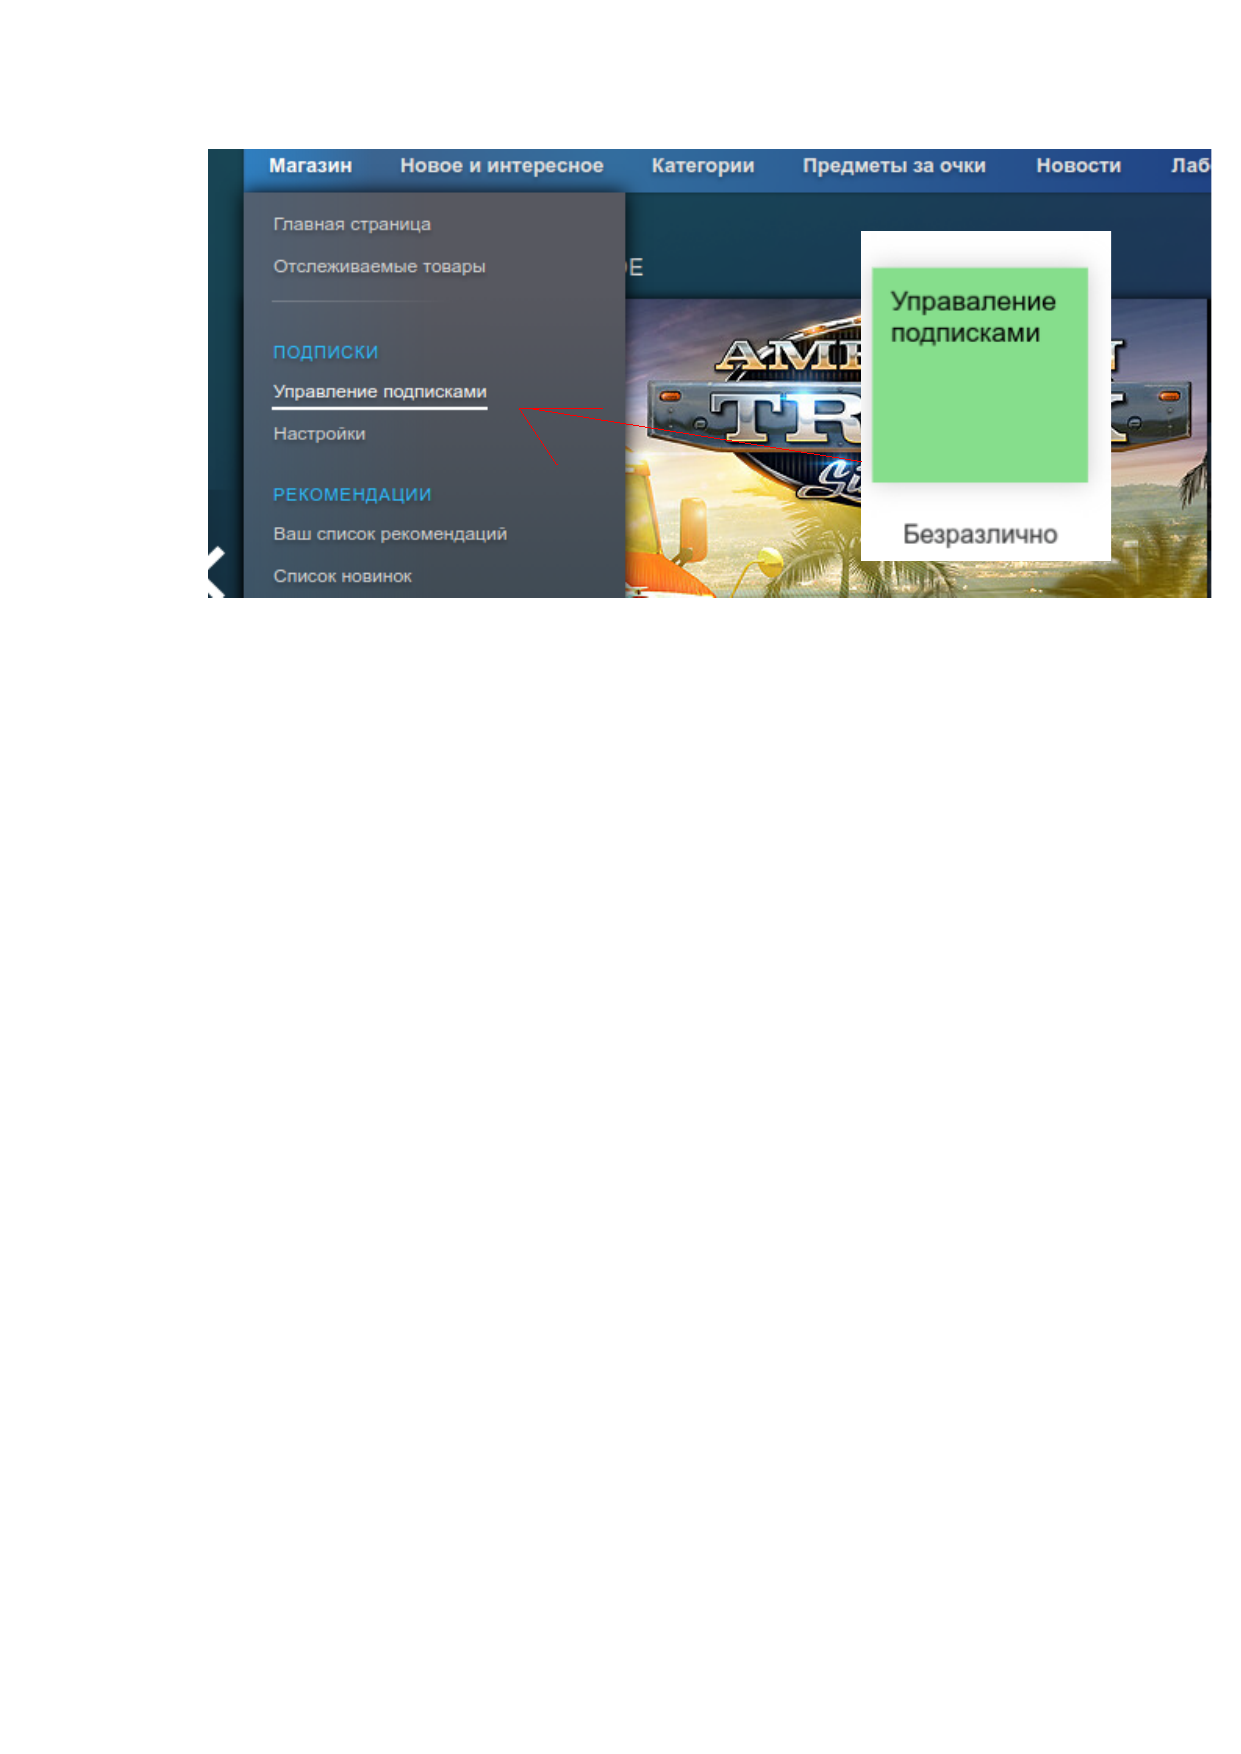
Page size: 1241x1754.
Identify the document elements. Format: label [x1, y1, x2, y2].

picture [208, 149, 1212, 598]
